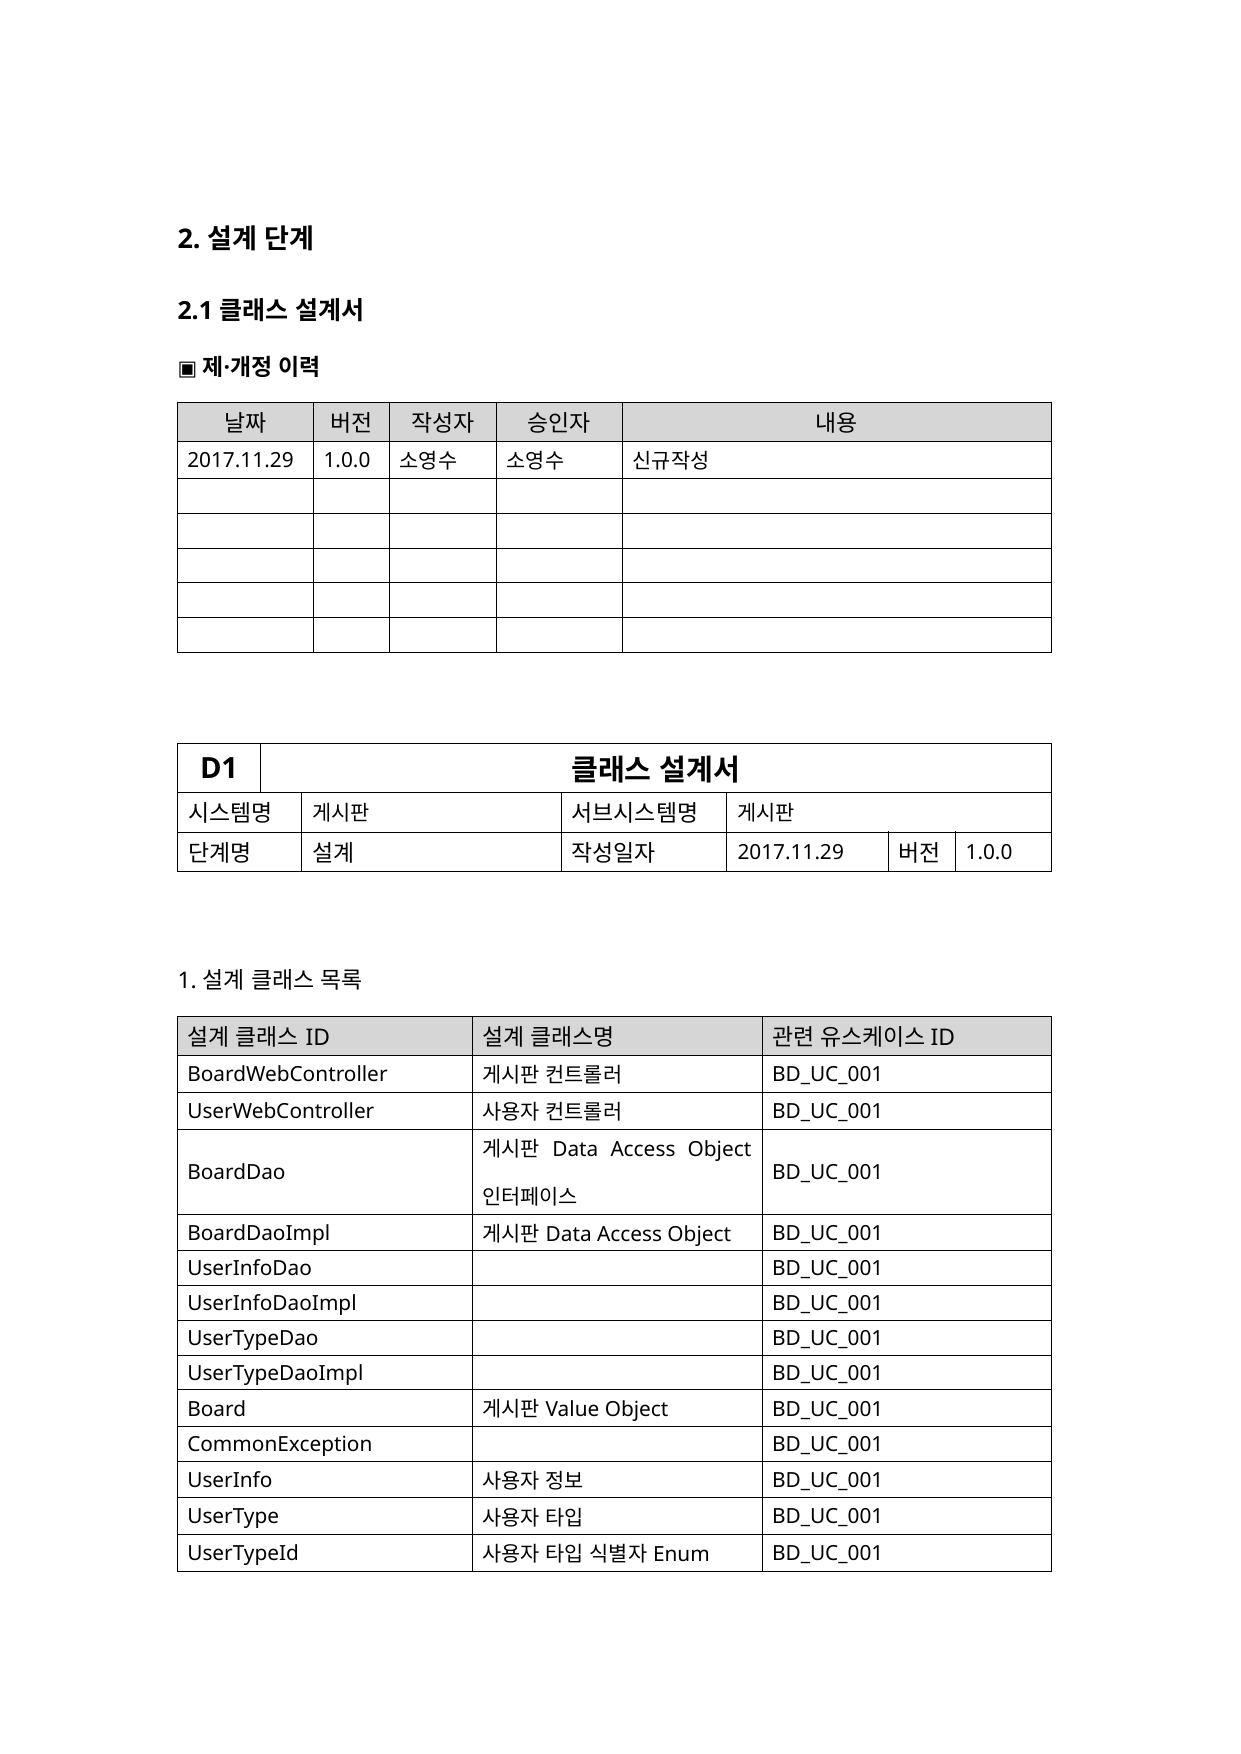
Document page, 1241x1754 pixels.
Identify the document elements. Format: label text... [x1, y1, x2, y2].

table_cell [497, 514, 622, 547]
table_cell [390, 514, 496, 547]
table_cell 사용자 타입 식별자 Enum [473, 1535, 762, 1571]
table_cell [623, 618, 1051, 652]
table_cell 사용자 정보 [473, 1462, 762, 1497]
table_cell 게시판 [727, 793, 1051, 831]
table_cell UserTypeDaoImpl [178, 1356, 472, 1389]
table_cell 소영수 [390, 442, 496, 478]
table_header 버전 [314, 403, 389, 441]
table_cell BD_UC_001 [763, 1215, 1051, 1250]
table_header D1 [178, 744, 260, 792]
table_cell 게시판 [302, 793, 561, 831]
table_cell UserInfoDao [178, 1251, 472, 1285]
table_cell BD_UC_001 [763, 1498, 1051, 1534]
table_cell [497, 618, 622, 652]
table_header 내용 [623, 403, 1051, 441]
table_cell 1.0.0 [314, 442, 389, 478]
table_cell 게시판 Data Access Object [473, 1215, 762, 1250]
table_cell 게시판 Value Object [473, 1390, 762, 1426]
table_cell BoardDao [178, 1130, 472, 1213]
table_cell CommonException [178, 1427, 472, 1461]
table_cell 단계명 [178, 833, 301, 871]
table_cell 게시판 Data Access Object 인터페이스 [473, 1130, 762, 1213]
table_cell BD_UC_001 [763, 1356, 1051, 1389]
table_cell BD_UC_001 [763, 1535, 1051, 1571]
table_cell [623, 549, 1051, 582]
table_cell [390, 583, 496, 617]
table_cell 버전 [889, 833, 955, 871]
table_cell BD_UC_001 [763, 1427, 1051, 1461]
table_cell 1.0.0 [956, 833, 1051, 871]
table_cell [390, 618, 496, 652]
table_cell [497, 479, 622, 513]
table_cell [178, 618, 313, 652]
table_header 날짜 [178, 403, 313, 441]
table_cell [178, 549, 313, 582]
table_cell 사용자 타입 [473, 1498, 762, 1534]
table_cell [314, 618, 389, 652]
table_cell BD_UC_001 [763, 1462, 1051, 1497]
table_cell 게시판 컨트롤러 [473, 1056, 762, 1092]
table_cell BD_UC_001 [763, 1093, 1051, 1128]
table_header 관련 유스케이스ID [763, 1017, 1051, 1055]
table_cell 시스템명 [178, 793, 301, 831]
table_cell [473, 1286, 762, 1320]
table_cell Board [178, 1390, 472, 1426]
table_cell 신규작성 [623, 442, 1051, 478]
table_cell [178, 583, 313, 617]
table_header 설계 클래스 ID [178, 1017, 472, 1055]
table_cell [623, 514, 1051, 547]
text 2.1 클래스 설계서 [177, 290, 1063, 327]
table_cell [497, 549, 622, 582]
table_cell 작성일자 [562, 833, 726, 871]
table_cell 소영수 [497, 442, 622, 478]
table_cell 사용자 컨트롤러 [473, 1093, 762, 1128]
table_cell UserTypeDao [178, 1321, 472, 1354]
table_cell [178, 514, 313, 547]
table_cell 서브시스템명 [562, 793, 726, 831]
table_cell [623, 479, 1051, 513]
table_cell UserInfo [178, 1462, 472, 1497]
table_cell [473, 1251, 762, 1285]
table_header 승인자 [497, 403, 622, 441]
table_cell [390, 479, 496, 513]
table_cell [178, 479, 313, 513]
table_cell UserTypeId [178, 1535, 472, 1571]
table_cell 설계 [302, 833, 561, 871]
table_cell BD_UC_001 [763, 1056, 1051, 1092]
table_cell [314, 549, 389, 582]
text 1. 설계 클래스 목록 [177, 962, 1063, 996]
table_cell BoardWebController [178, 1056, 472, 1092]
table_cell [473, 1356, 762, 1389]
text 2. 설계 단계 [177, 217, 1063, 256]
table_header 클래스 설계서 [261, 744, 1051, 792]
table_cell UserInfoDaoImpl [178, 1286, 472, 1320]
table_cell [497, 583, 622, 617]
table_cell BD_UC_001 [763, 1390, 1051, 1426]
table_cell [314, 514, 389, 547]
table_header 설계 클래스명 [473, 1017, 762, 1055]
table_cell UserType [178, 1498, 472, 1534]
table_cell 2017.11.29 [727, 833, 888, 871]
table_cell BD_UC_001 [763, 1130, 1051, 1213]
table_cell BD_UC_001 [763, 1286, 1051, 1320]
table_cell BD_UC_001 [763, 1321, 1051, 1354]
table_cell BD_UC_001 [763, 1251, 1051, 1285]
table_header 작성자 [390, 403, 496, 441]
table_cell [390, 549, 496, 582]
table_cell BoardDaoImpl [178, 1215, 472, 1250]
text ▣ 제·개정 이력 [177, 348, 1063, 382]
table_cell 2017.11.29 [178, 442, 313, 478]
table_cell [473, 1321, 762, 1354]
table_cell [314, 583, 389, 617]
table_cell UserWebController [178, 1093, 472, 1128]
table_cell [623, 583, 1051, 617]
table_cell [314, 479, 389, 513]
table_cell [473, 1427, 762, 1461]
